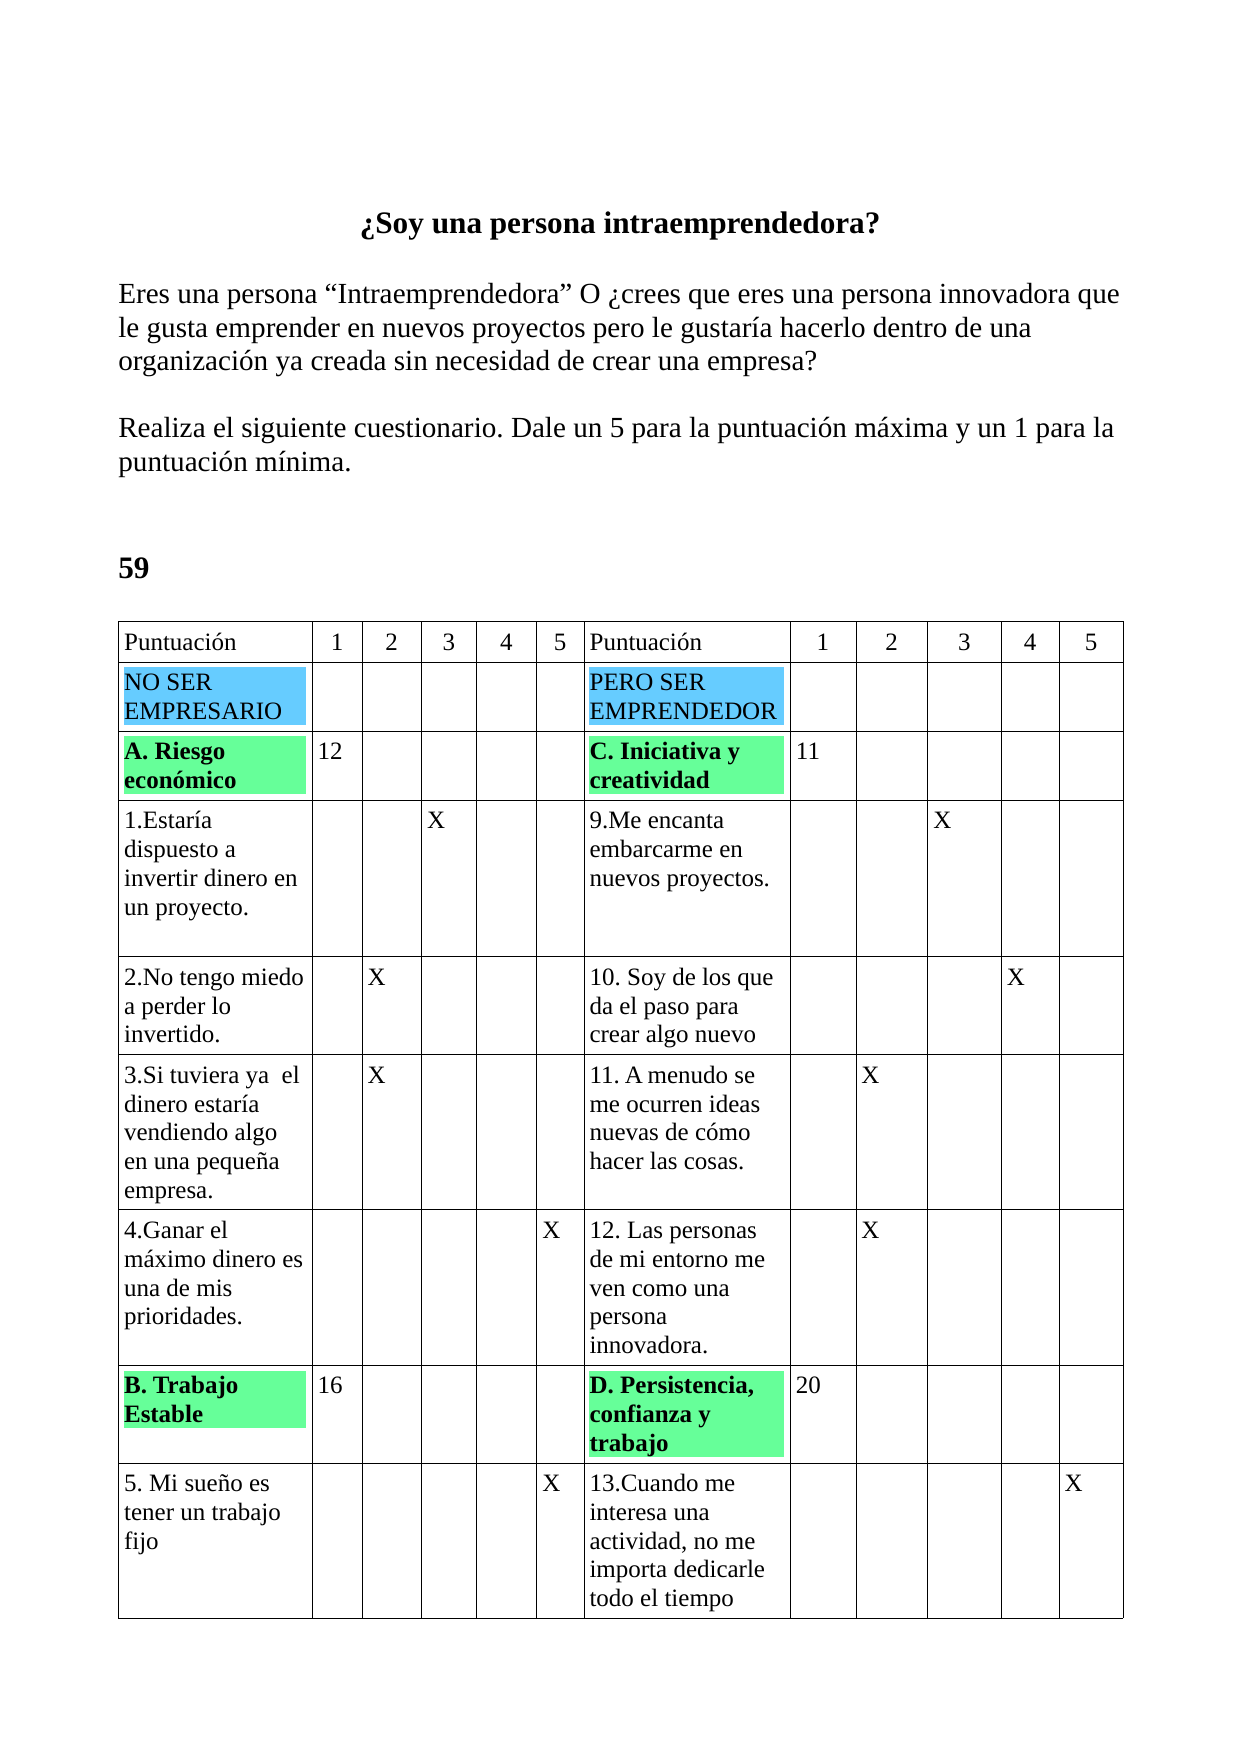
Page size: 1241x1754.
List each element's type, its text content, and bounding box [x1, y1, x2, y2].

table_cell 1.Estaría dispuesto a invertir dinero en un proyecto. [119, 801, 312, 956]
table_cell X [363, 957, 421, 1054]
table_cell D. Persistencia, confianza y trabajo [585, 1366, 790, 1462]
table_cell [1002, 732, 1059, 800]
table_cell [1060, 1366, 1123, 1462]
table_cell [537, 801, 584, 956]
table_cell B. Trabajo Estable [119, 1366, 312, 1462]
table_cell [537, 1055, 584, 1209]
table_header 4 [477, 622, 536, 662]
table_cell X [537, 1210, 584, 1365]
table_header 1 [791, 622, 856, 662]
table_cell [1002, 1464, 1059, 1618]
table_cell [1060, 801, 1123, 956]
table_header 2 [363, 622, 421, 662]
table_cell [1002, 801, 1059, 956]
table_cell [537, 957, 584, 1054]
table_cell C. Iniciativa y creatividad [585, 732, 790, 800]
table_cell [791, 1055, 856, 1209]
table_cell [313, 1464, 362, 1618]
table_cell [1060, 1055, 1123, 1209]
table_cell [791, 1210, 856, 1365]
table_cell [422, 663, 476, 731]
table_cell [1060, 663, 1123, 731]
table_cell [363, 732, 421, 800]
text Eres una persona “Intraemprendedora” O ¿crees que eres una persona innovadora que le gusta emprender en nuevos proyectos pero le gustaría hacerlo dentro de una organización ya creada sin necesidad de crear una empresa? [118, 276, 1122, 377]
table_cell [791, 957, 856, 1054]
table_cell [857, 801, 927, 956]
table_cell X [857, 1210, 927, 1365]
table_cell A. Riesgo económico [119, 732, 312, 800]
table_header 1 [313, 622, 362, 662]
table_cell 16 [313, 1366, 362, 1462]
table_cell X [1002, 957, 1059, 1054]
table_cell [313, 957, 362, 1054]
table_cell [928, 1366, 1001, 1462]
table_cell [928, 732, 1001, 800]
table_cell 12. Las personas de mi entorno me ven como una persona innovadora. [585, 1210, 790, 1365]
table_cell X [1060, 1464, 1123, 1618]
text 59 [118, 549, 1122, 585]
table_cell [1002, 663, 1059, 731]
table_cell [422, 1055, 476, 1209]
table_cell [1060, 957, 1123, 1054]
table_cell 4.Ganar el máximo dinero es una de mis prioridades. [119, 1210, 312, 1365]
table_cell [477, 663, 536, 731]
table_cell [363, 1210, 421, 1365]
table_cell [857, 1464, 927, 1618]
table_cell [1060, 732, 1123, 800]
table_header 5 [1060, 622, 1123, 662]
table_cell [313, 1210, 362, 1365]
table_cell [477, 1366, 536, 1462]
table_cell [928, 1210, 1001, 1365]
table_cell X [363, 1055, 421, 1209]
table_cell 9.Me encanta embarcarme en nuevos proyectos. [585, 801, 790, 956]
table_cell [422, 1366, 476, 1462]
table_cell [477, 1055, 536, 1209]
table_cell [313, 1055, 362, 1209]
table_cell 20 [791, 1366, 856, 1462]
table_cell [857, 957, 927, 1054]
table_cell PERO SER EMPRENDEDOR [585, 663, 790, 731]
table_cell [857, 732, 927, 800]
table_cell [477, 957, 536, 1054]
table_header 3 [422, 622, 476, 662]
table_cell [537, 1366, 584, 1462]
table_cell [1002, 1210, 1059, 1365]
table_cell [857, 663, 927, 731]
table_cell X [537, 1464, 584, 1618]
table_cell [477, 1210, 536, 1365]
table_cell 10. Soy de los que da el paso para crear algo nuevo [585, 957, 790, 1054]
table_cell 5. Mi sueño es tener un trabajo fijo [119, 1464, 312, 1618]
table_cell [422, 1210, 476, 1365]
table_cell [422, 1464, 476, 1618]
table_cell X [422, 801, 476, 956]
table_header 5 [537, 622, 584, 662]
table_cell 11. A menudo se me ocurren ideas nuevas de cómo hacer las cosas. [585, 1055, 790, 1209]
table_header 3 [928, 622, 1001, 662]
table_cell [313, 801, 362, 956]
table_cell [928, 1055, 1001, 1209]
table_cell [363, 663, 421, 731]
text ¿Soy una persona intraemprendedora? [118, 204, 1122, 240]
table_cell 12 [313, 732, 362, 800]
table_cell 13.Cuando me interesa una actividad, no me importa dedicarle todo el tiempo [585, 1464, 790, 1618]
table_cell 2.No tengo miedo a perder lo invertido. [119, 957, 312, 1054]
table_cell [477, 732, 536, 800]
table_cell [537, 732, 584, 800]
table_header 4 [1002, 622, 1059, 662]
table_cell [928, 957, 1001, 1054]
table_cell [422, 732, 476, 800]
table_header Puntuación [119, 622, 312, 662]
table_cell [791, 801, 856, 956]
table_cell 3.Si tuviera ya el dinero estaría vendiendo algo en una pequeña empresa. [119, 1055, 312, 1209]
table_cell [1002, 1055, 1059, 1209]
table_header Puntuación [585, 622, 790, 662]
table_cell X [857, 1055, 927, 1209]
table_cell [363, 1464, 421, 1618]
table_cell [857, 1366, 927, 1462]
table_cell [791, 1464, 856, 1618]
table_cell [363, 801, 421, 956]
text Realiza el siguiente cuestionario. Dale un 5 para la puntuación máxima y un 1 para la puntuación mínima. [118, 410, 1122, 477]
table_cell [1060, 1210, 1123, 1365]
table_cell [422, 957, 476, 1054]
table_cell [791, 663, 856, 731]
table_header 2 [857, 622, 927, 662]
table_cell [477, 801, 536, 956]
table_cell [537, 663, 584, 731]
table_cell NO SER EMPRESARIO [119, 663, 312, 731]
table_cell [928, 1464, 1001, 1618]
table_cell [1002, 1366, 1059, 1462]
table_cell 11 [791, 732, 856, 800]
table_cell X [928, 801, 1001, 956]
table_cell [477, 1464, 536, 1618]
table_cell [928, 663, 1001, 731]
table_cell [363, 1366, 421, 1462]
table_cell [313, 663, 362, 731]
